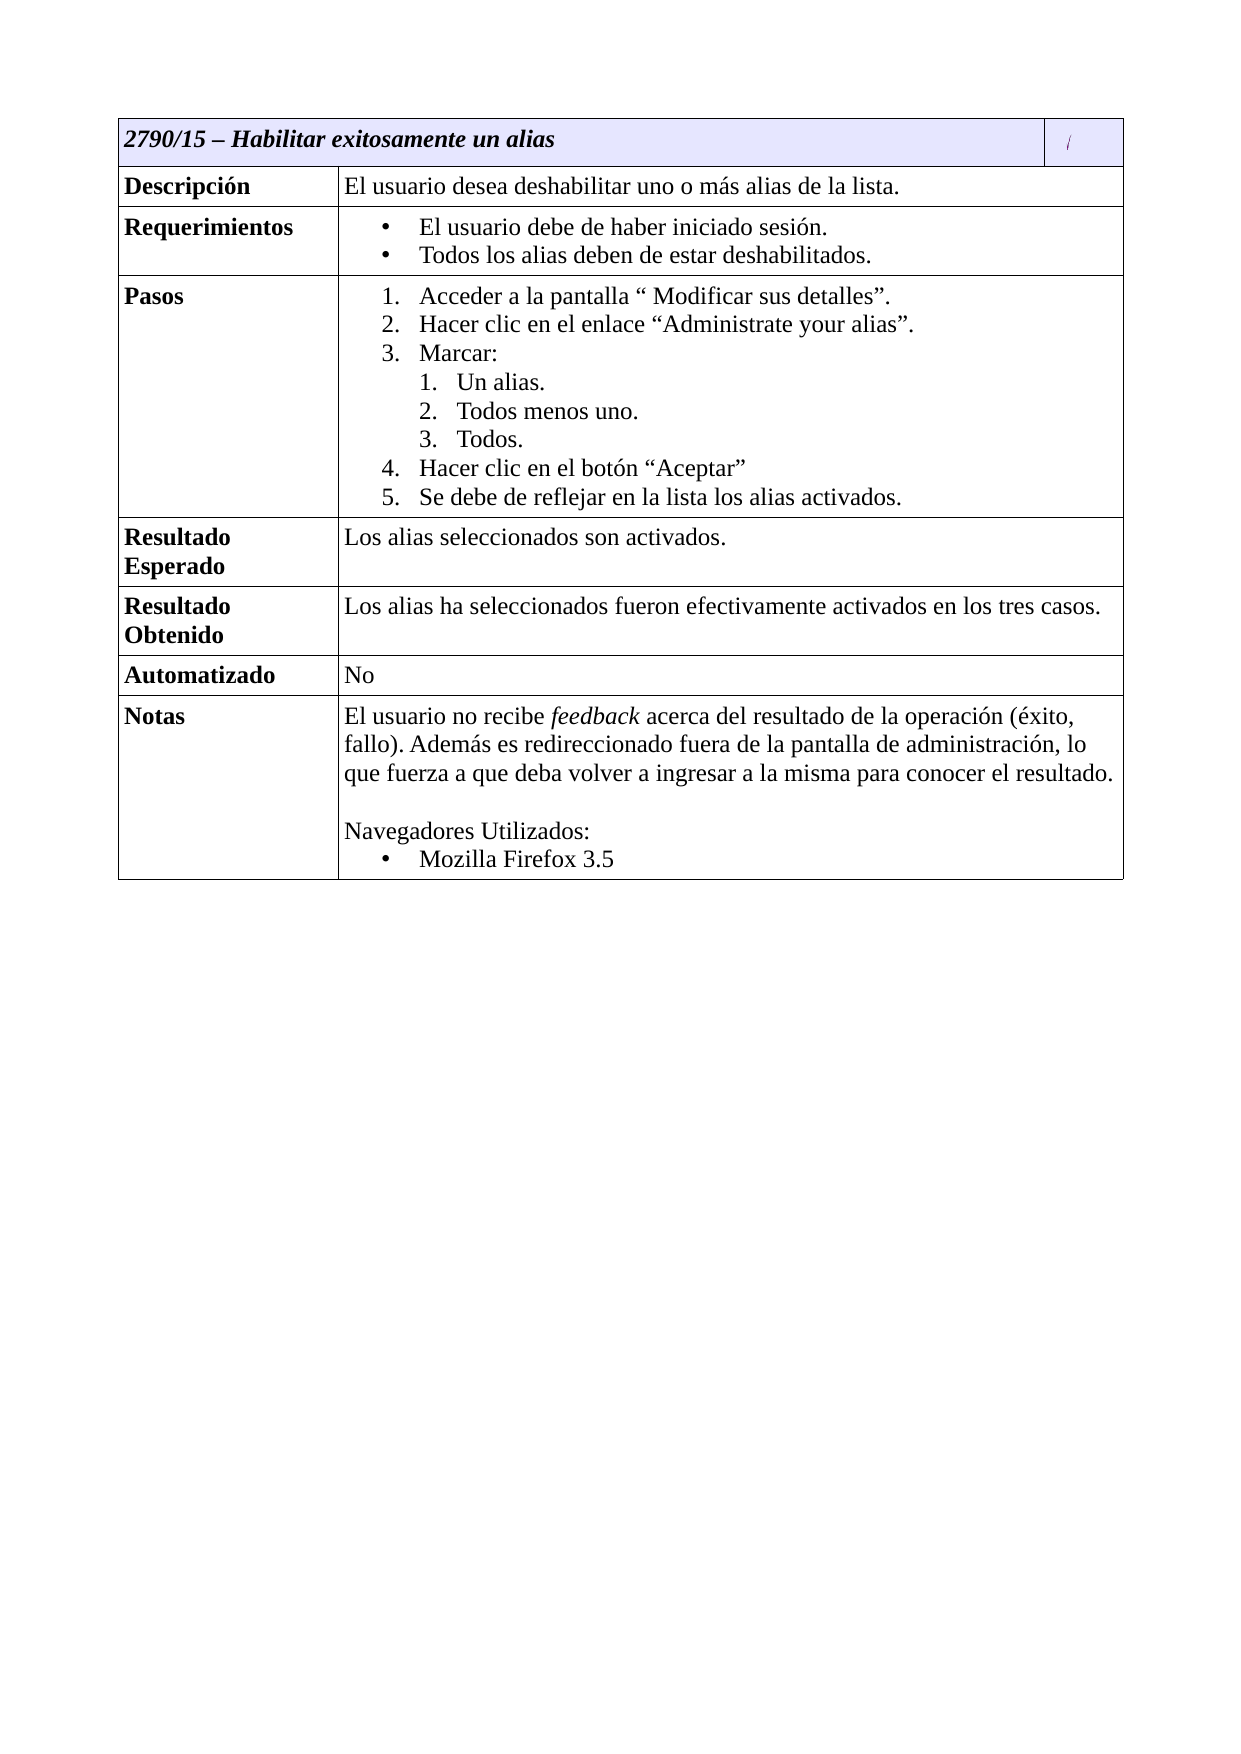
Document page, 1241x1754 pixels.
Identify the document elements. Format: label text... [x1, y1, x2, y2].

picture [1066, 133, 1072, 151]
table_cell Pasos [119, 276, 338, 517]
table_cell Notas [119, 696, 338, 879]
table_cell Los alias seleccionados son activados. [339, 518, 1123, 586]
table_cell Acceder a la pantalla “ Modificar sus detalles”. Hacer clic en el enlace “Administrate your alias”. Marcar: Un alias. Todos menos uno. Todos. Hacer clic en el botón “Aceptar” Se debe de reflejar en la lista los alias activados. [339, 276, 1123, 517]
table_cell Automatizado [119, 656, 338, 695]
table_cell No [339, 656, 1123, 695]
table_cell Los alias ha seleccionados fueron efectivamente activados en los tres casos. [339, 587, 1123, 655]
table_cell Descripción [119, 167, 338, 206]
table_cell El usuario desea deshabilitar uno o más alias de la lista. [339, 167, 1123, 206]
table_cell Resultado Esperado [119, 518, 338, 586]
table_cell Requerimientos [119, 207, 338, 275]
table_header 2790/15 – Habilitar exitosamente un alias [119, 119, 1044, 166]
table_cell El usuario debe de haber iniciado sesión. Todos los alias deben de estar deshabilitados. [339, 207, 1123, 275]
table_cell Resultado Obtenido [119, 587, 338, 655]
table_header [1045, 119, 1123, 166]
table_cell El usuario no recibe feedback acerca del resultado de la operación (éxito, fallo). Además es redireccionado fuera de la pantalla de administración, lo que fuerza a que deba volver a ingresar a la misma para conocer el resultado. Navegadores Utilizados: Mozilla Firefox 3.5 [339, 696, 1123, 879]
